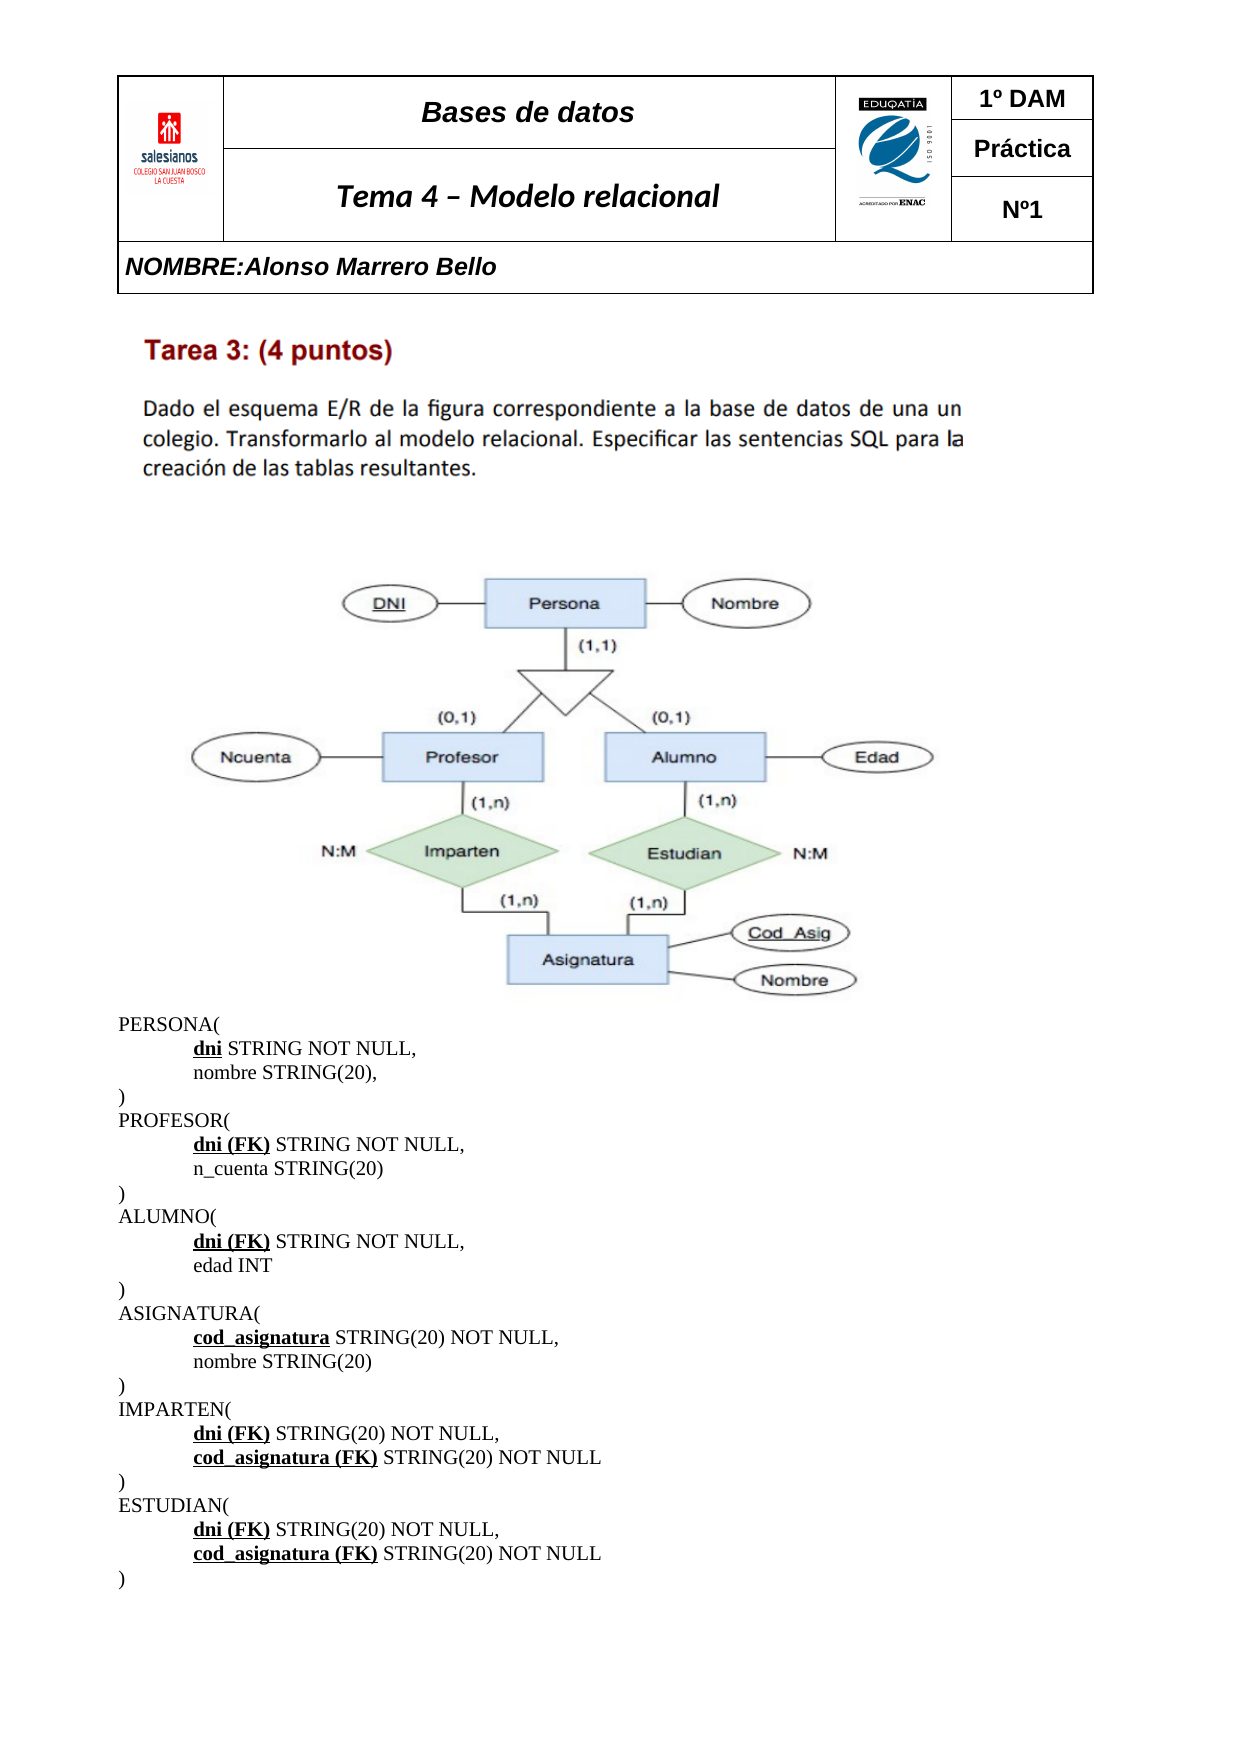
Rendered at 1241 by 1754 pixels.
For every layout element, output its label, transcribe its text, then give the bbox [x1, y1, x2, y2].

text IMPARTEN( [118, 1397, 1093, 1421]
text dni STRING NOT NULL, [118, 1036, 1093, 1060]
text dni (FK) STRING(20) NOT NULL, [118, 1421, 1093, 1445]
text ASIGNATURA( [118, 1301, 1093, 1325]
text ) [118, 1277, 1093, 1301]
text edad INT [118, 1253, 1093, 1277]
picture [126, 101, 215, 196]
text PERSONA( [118, 323, 1093, 1036]
text dni (FK) STRING(20) NOT NULL, [118, 1517, 1093, 1541]
text PROFESOR( [118, 1108, 1093, 1132]
text nombre STRING(20) [118, 1349, 1093, 1373]
picture [119, 322, 984, 1012]
text dni (FK) STRING NOT NULL, [118, 1132, 1093, 1156]
text ALUMNO( [118, 1204, 1093, 1228]
picture [857, 97, 933, 206]
text cod_asignatura (FK) STRING(20) NOT NULL [118, 1541, 1093, 1565]
text ) [118, 1084, 1093, 1108]
text dni (FK) STRING NOT NULL, [118, 1228, 1093, 1253]
text ESTUDIAN( [118, 1493, 1093, 1517]
text cod_asignatura STRING(20) NOT NULL, [118, 1325, 1093, 1349]
text n_cuenta STRING(20) [118, 1156, 1093, 1180]
text nombre STRING(20), [118, 1060, 1093, 1084]
text cod_asignatura (FK) STRING(20) NOT NULL [118, 1445, 1093, 1469]
text ) [118, 1180, 1093, 1204]
text ) [118, 1469, 1093, 1493]
text ) [118, 1373, 1093, 1397]
text ) [118, 1565, 1093, 1589]
